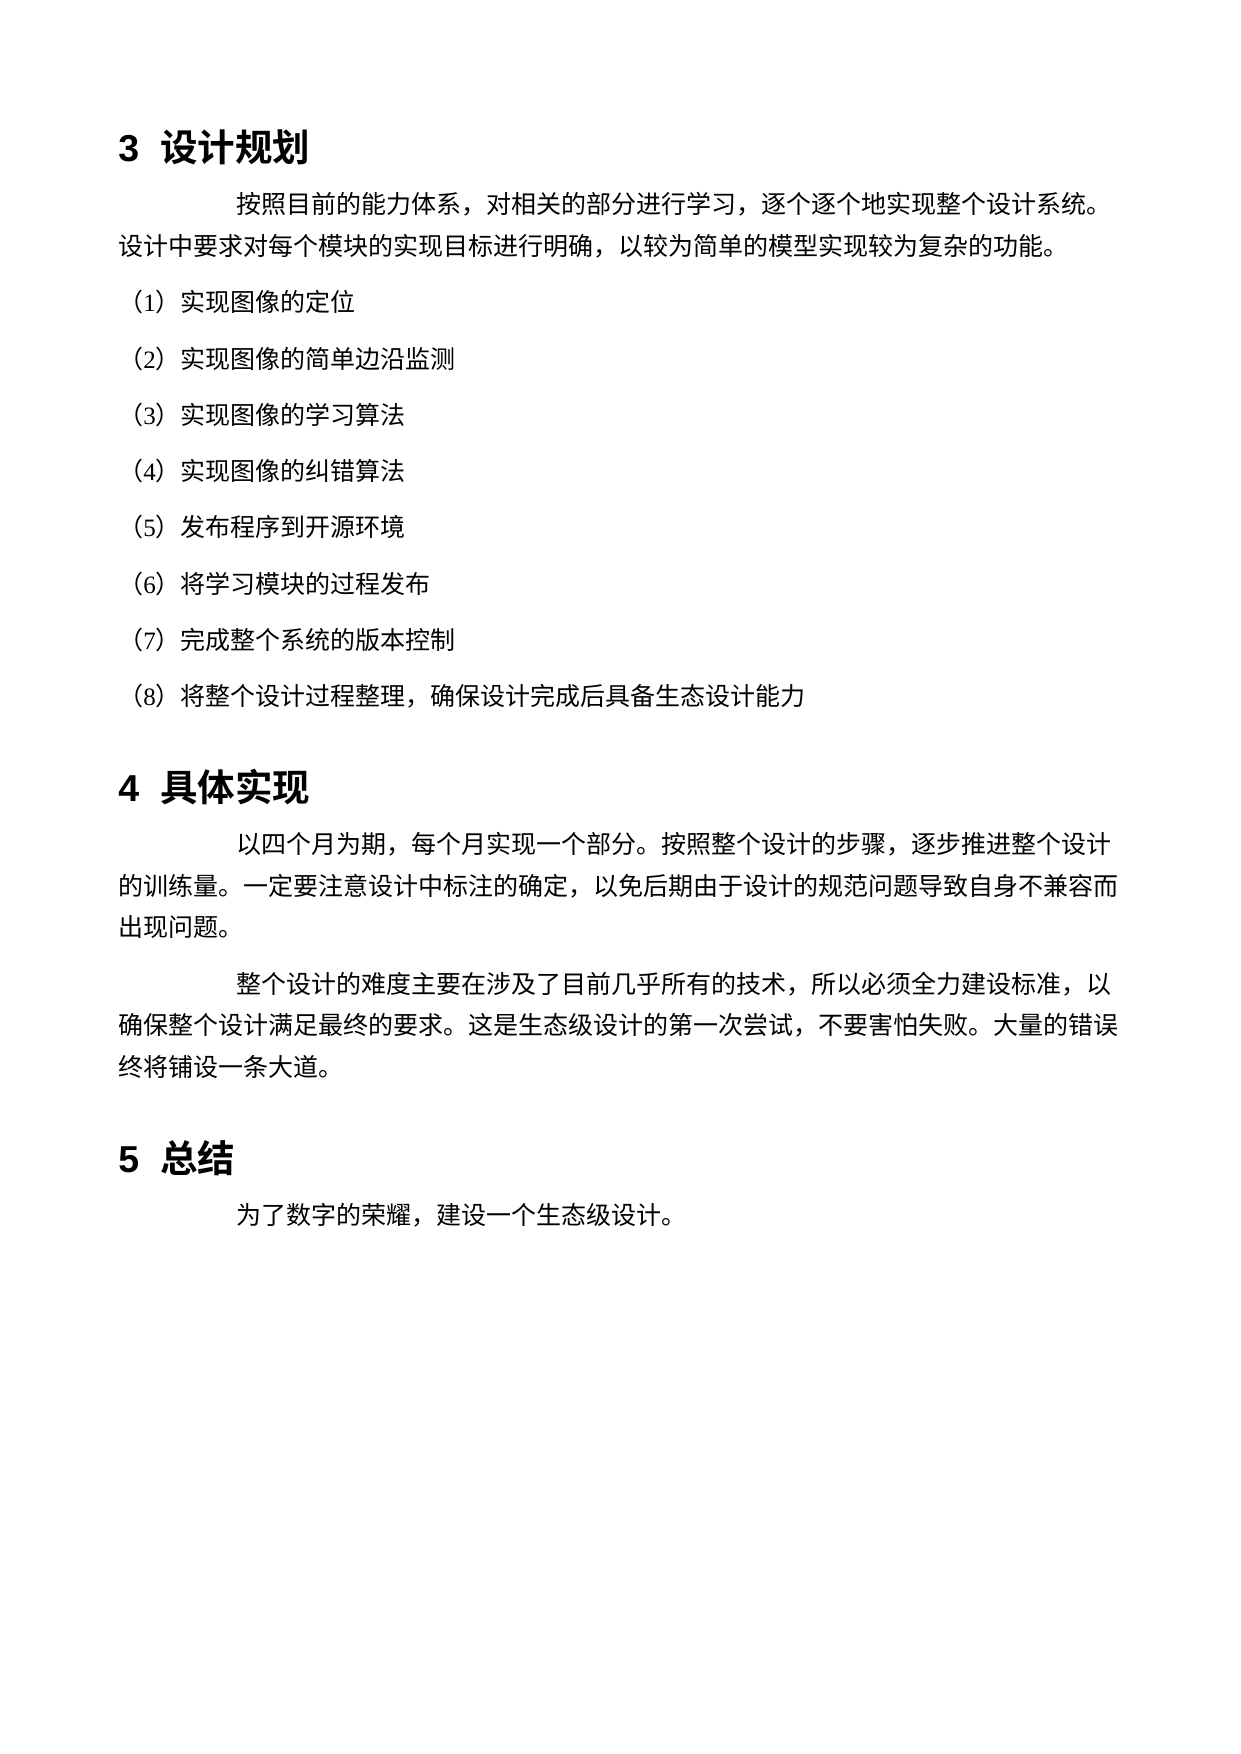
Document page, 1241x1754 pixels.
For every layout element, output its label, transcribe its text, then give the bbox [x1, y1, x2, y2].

text （7）完成整个系统的版本控制 [118, 620, 1122, 657]
subtitle 3 设计规划 [118, 118, 1122, 172]
text （2）实现图像的简单边沿监测 [118, 339, 1122, 375]
text （8）将整个设计过程整理，确保设计完成后具备生态设计能力 [118, 677, 1122, 713]
subtitle 4 具体实现 [118, 758, 1122, 812]
text （1）实现图像的定位 [118, 283, 1122, 319]
text 以四个月为期，每个月实现一个部分。按照整个设计的步骤，逐步推进整个设计的训练量。一定要注意设计中标注的确定，以免后期由于设计的规范问题导致自身不兼容而出现问题。 [118, 824, 1122, 944]
text （6）将学习模块的过程发布 [118, 564, 1122, 600]
text 整个设计的难度主要在涉及了目前几乎所有的技术，所以必须全力建设标准，以确保整个设计满足最终的要求。这是生态级设计的第一次尝试，不要害怕失败。大量的错误终将铺设一条大道。 [118, 964, 1122, 1084]
text （4）实现图像的纠错算法 [118, 452, 1122, 488]
text （3）实现图像的学习算法 [118, 395, 1122, 432]
text （5）发布程序到开源环境 [118, 508, 1122, 544]
text 为了数字的荣耀，建设一个生态级设计。 [118, 1196, 1122, 1232]
text 按照目前的能力体系，对相关的部分进行学习，逐个逐个地实现整个设计系统。设计中要求对每个模块的实现目标进行明确，以较为简单的模型实现较为复杂的功能。 [118, 185, 1122, 263]
subtitle 5 总结 [118, 1129, 1122, 1183]
